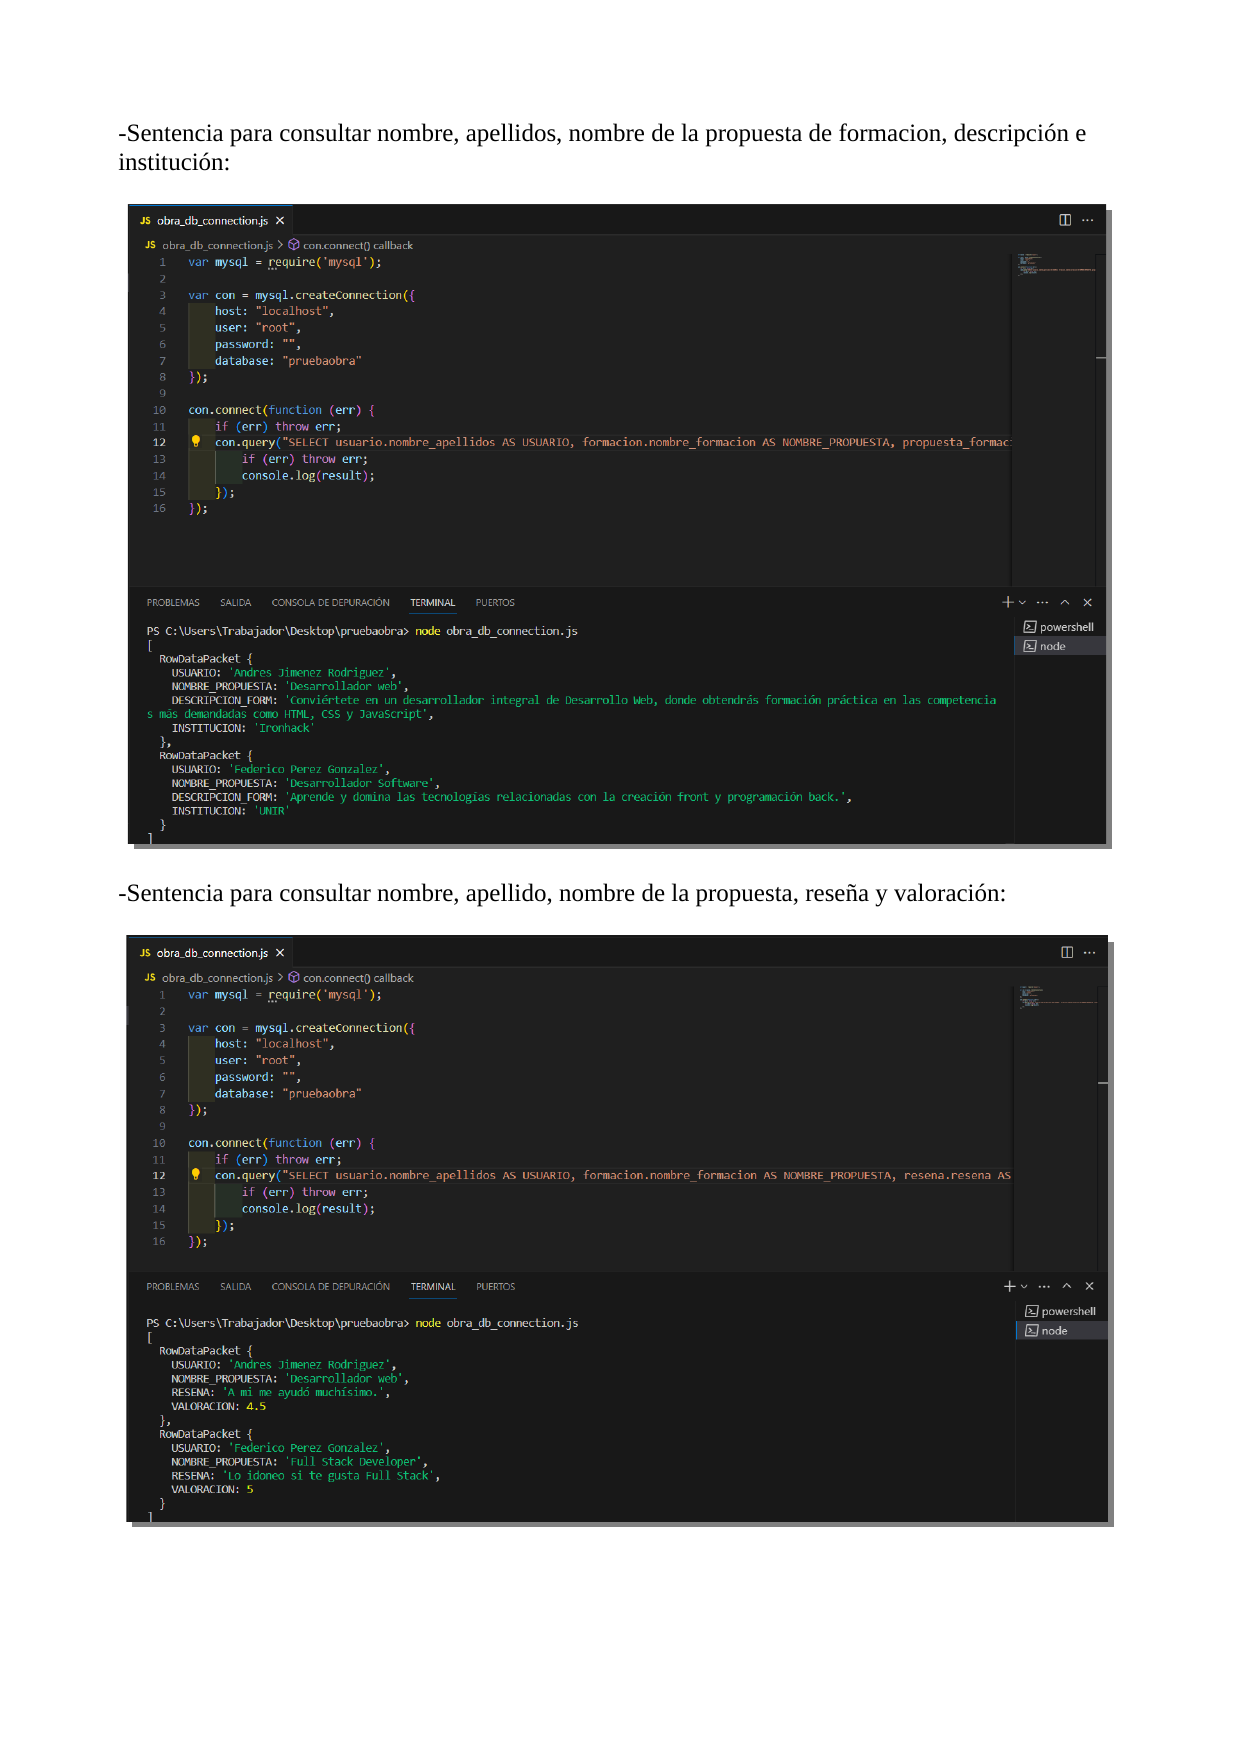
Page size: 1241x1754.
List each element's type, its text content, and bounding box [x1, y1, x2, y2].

picture [126, 935, 1108, 1522]
text -Sentencia para consultar nombre, apellido, nombre de la propuesta, reseña y valoración: [118, 878, 1122, 907]
text -Sentencia para consultar nombre, apellidos, nombre de la propuesta de formacion, descripción e institución: [118, 118, 1122, 176]
picture [127, 204, 1107, 844]
